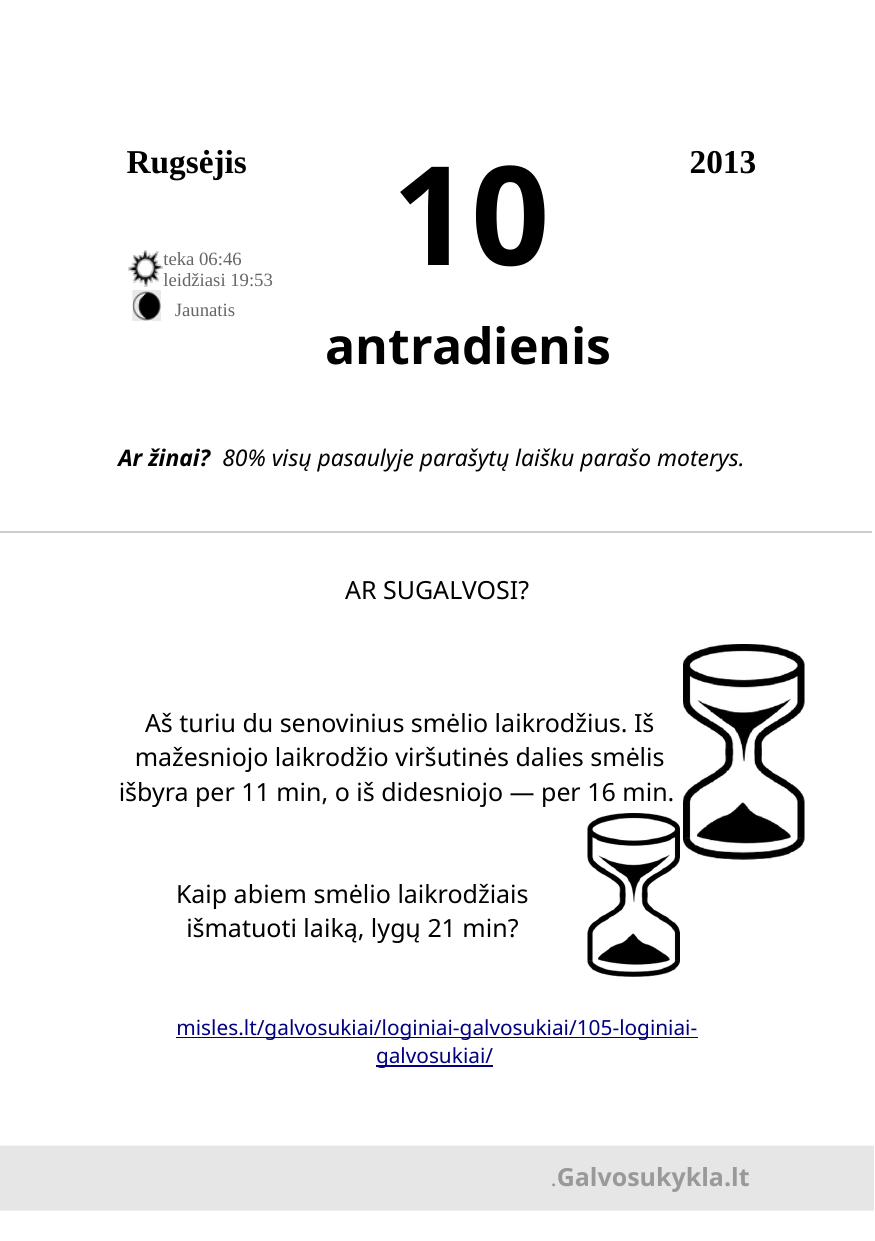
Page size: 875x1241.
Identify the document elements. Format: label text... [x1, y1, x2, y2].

text [682, 876, 756, 944]
text Aš turiu du senovinius smėlio laikrodžius. Iš mažesniojo laikrodžio viršutinės dalies smėlis išbyra per 11 min, o iš didesniojo — per 16 min. [118, 706, 681, 808]
text misles.lt/galvosukiai/loginiai-galvosukiai/105-loginiai-galvosukiai/ [118, 1013, 756, 1069]
table_header Jaunatis [118, 288, 298, 379]
table_header Rugsėjis teka 06:46 leidžiasi 19:53 [118, 118, 298, 287]
picture [586, 640, 807, 978]
text AR SUGALVOSI? [118, 573, 756, 607]
text Kaip abiem smėlio laikrodžiais išmatuoti laiką, lygų 21 min? [118, 876, 586, 944]
table_header 10 antradienis [299, 118, 638, 379]
text Ar žinai? 80% visų pasaulyje parašytų laišku parašo moterys. [118, 442, 756, 473]
table_header 2013 [638, 118, 756, 379]
